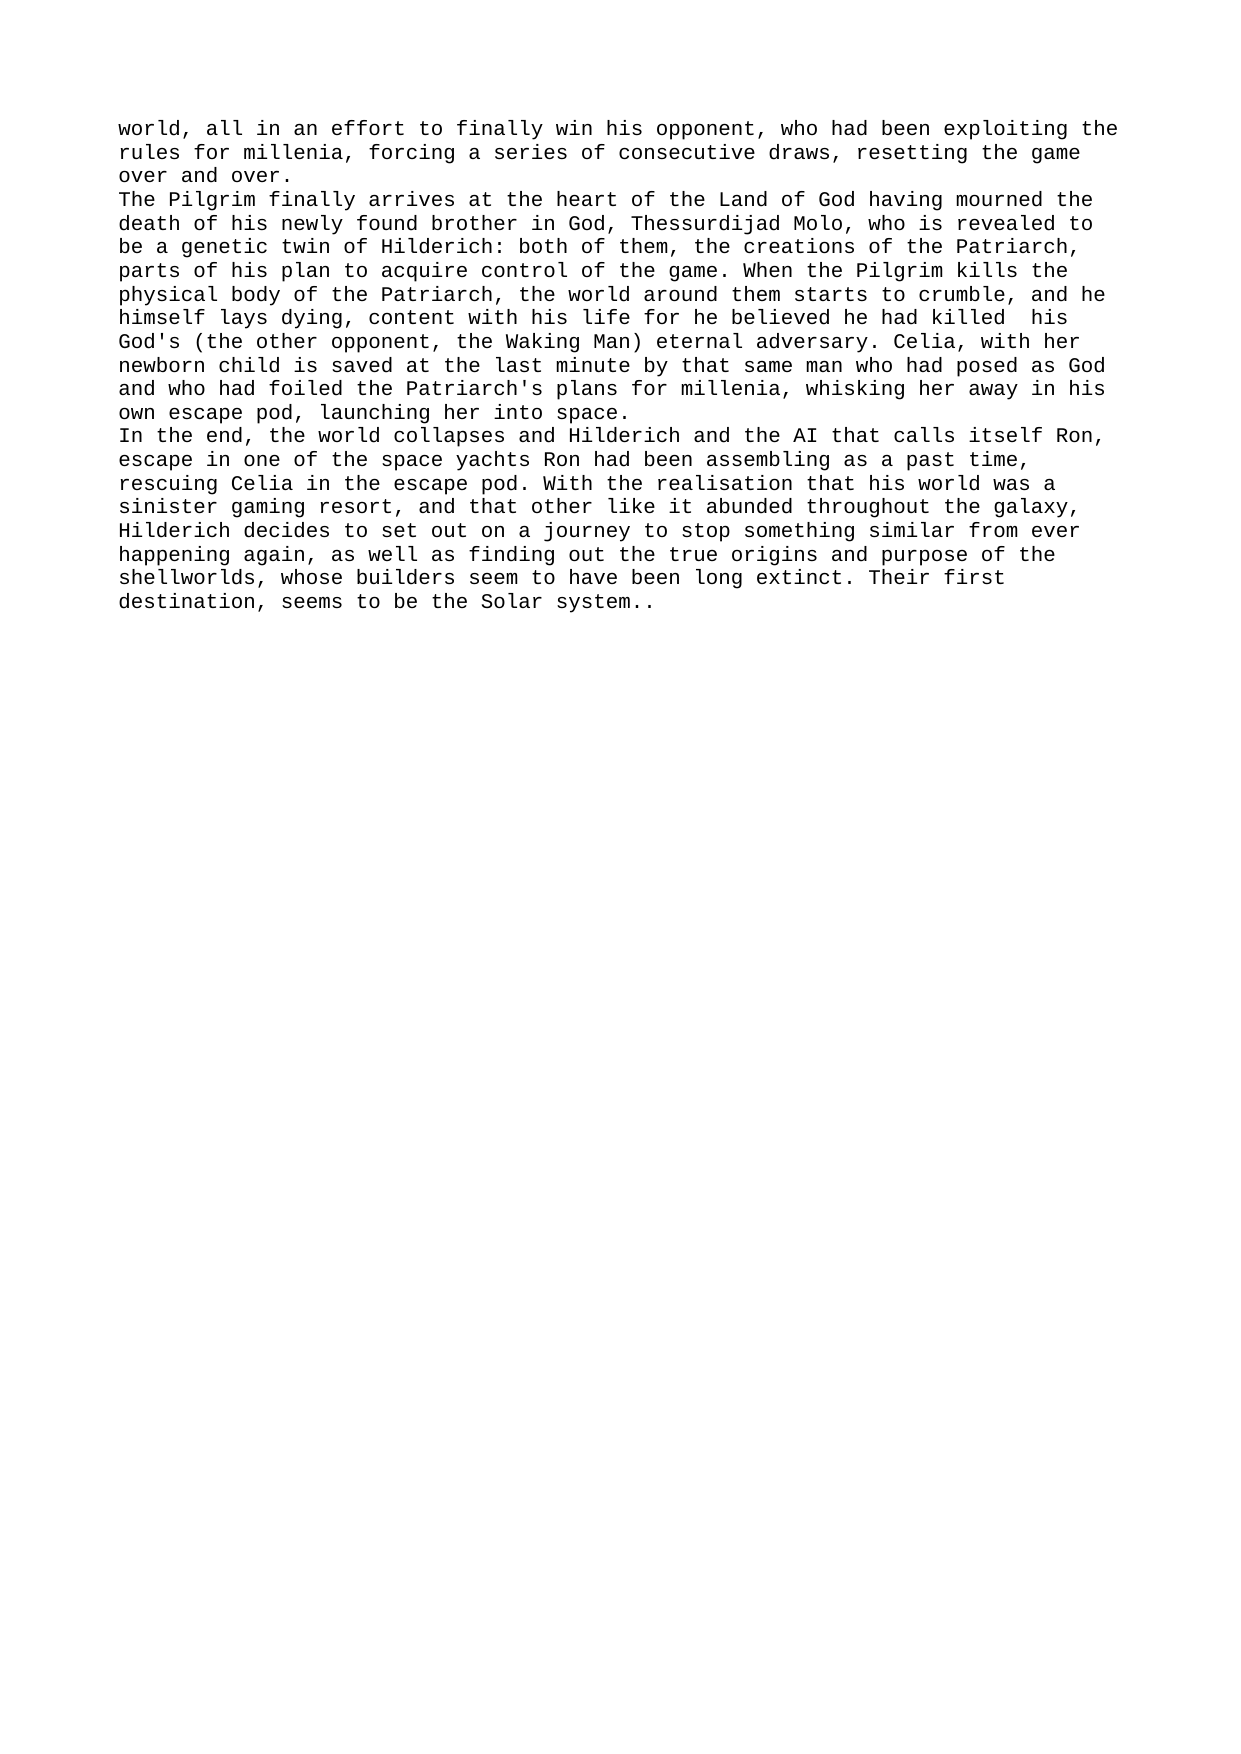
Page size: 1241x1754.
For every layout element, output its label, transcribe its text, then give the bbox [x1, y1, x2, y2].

text The Pilgrim finally arrives at the heart of the Land of God having mourned the death of his newly found brother in God, Thessurdijad Molo, who is revealed to be a genetic twin of Hilderich: both of them, the creations of the Patriarch, parts of his plan to acquire control of the game. When the Pilgrim kills the physical body of the Patriarch, the world around them starts to crumble, and he himself lays dying, content with his life for he believed he had killed his God's (the other opponent, the Waking Man) eternal adversary. Celia, with her newborn child is saved at the last minute by that same man who had posed as God and who had foiled the Patriarch's plans for millenia, whisking her away in his own escape pod, launching her into space. [118, 189, 1122, 426]
text world, all in an effort to finally win his opponent, who had been exploiting the rules for millenia, forcing a series of consecutive draws, resetting the game over and over. [118, 118, 1122, 189]
text In the end, the world collapses and Hilderich and the AI that calls itself Ron, escape in one of the space yachts Ron had been assembling as a past time, rescuing Celia in the escape pod. With the realisation that his world was a sinister gaming resort, and that other like it abunded throughout the galaxy, Hilderich decides to set out on a journey to stop something similar from ever happening again, as well as finding out the true origins and purpose of the shellworlds, whose builders seem to have been long extinct. Their first destination, seems to be the Solar system.. [118, 426, 1122, 615]
